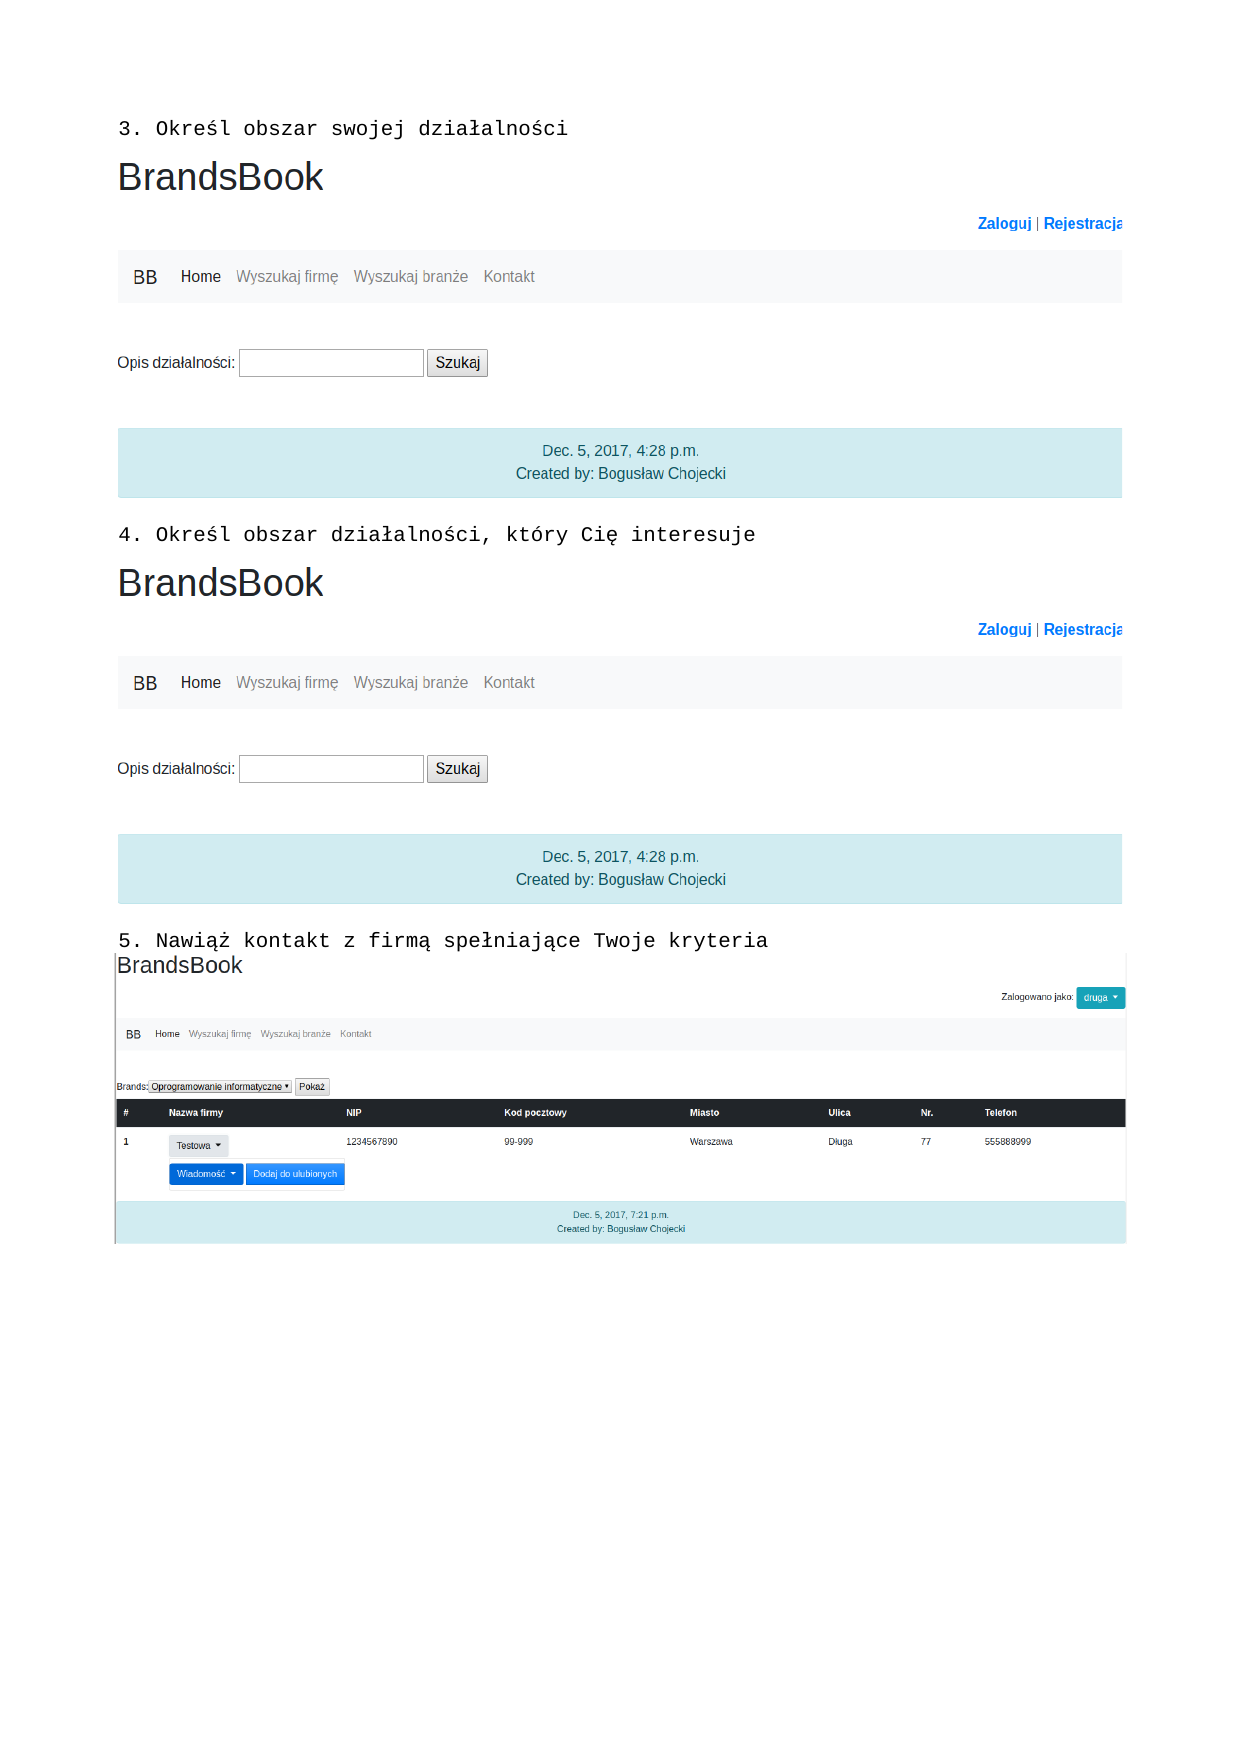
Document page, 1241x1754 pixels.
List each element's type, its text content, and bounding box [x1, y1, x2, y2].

text 3. Określ obszar swojej działalności [118, 118, 1122, 141]
picture [118, 547, 1123, 907]
picture [114, 953, 1127, 1244]
text 4. Określ obszar działalności, który Cię interesuje [118, 524, 1122, 547]
picture [118, 141, 1123, 501]
text 5. Nawiąż kontakt z firmą spełniające Twoje kryteria [118, 930, 1122, 953]
